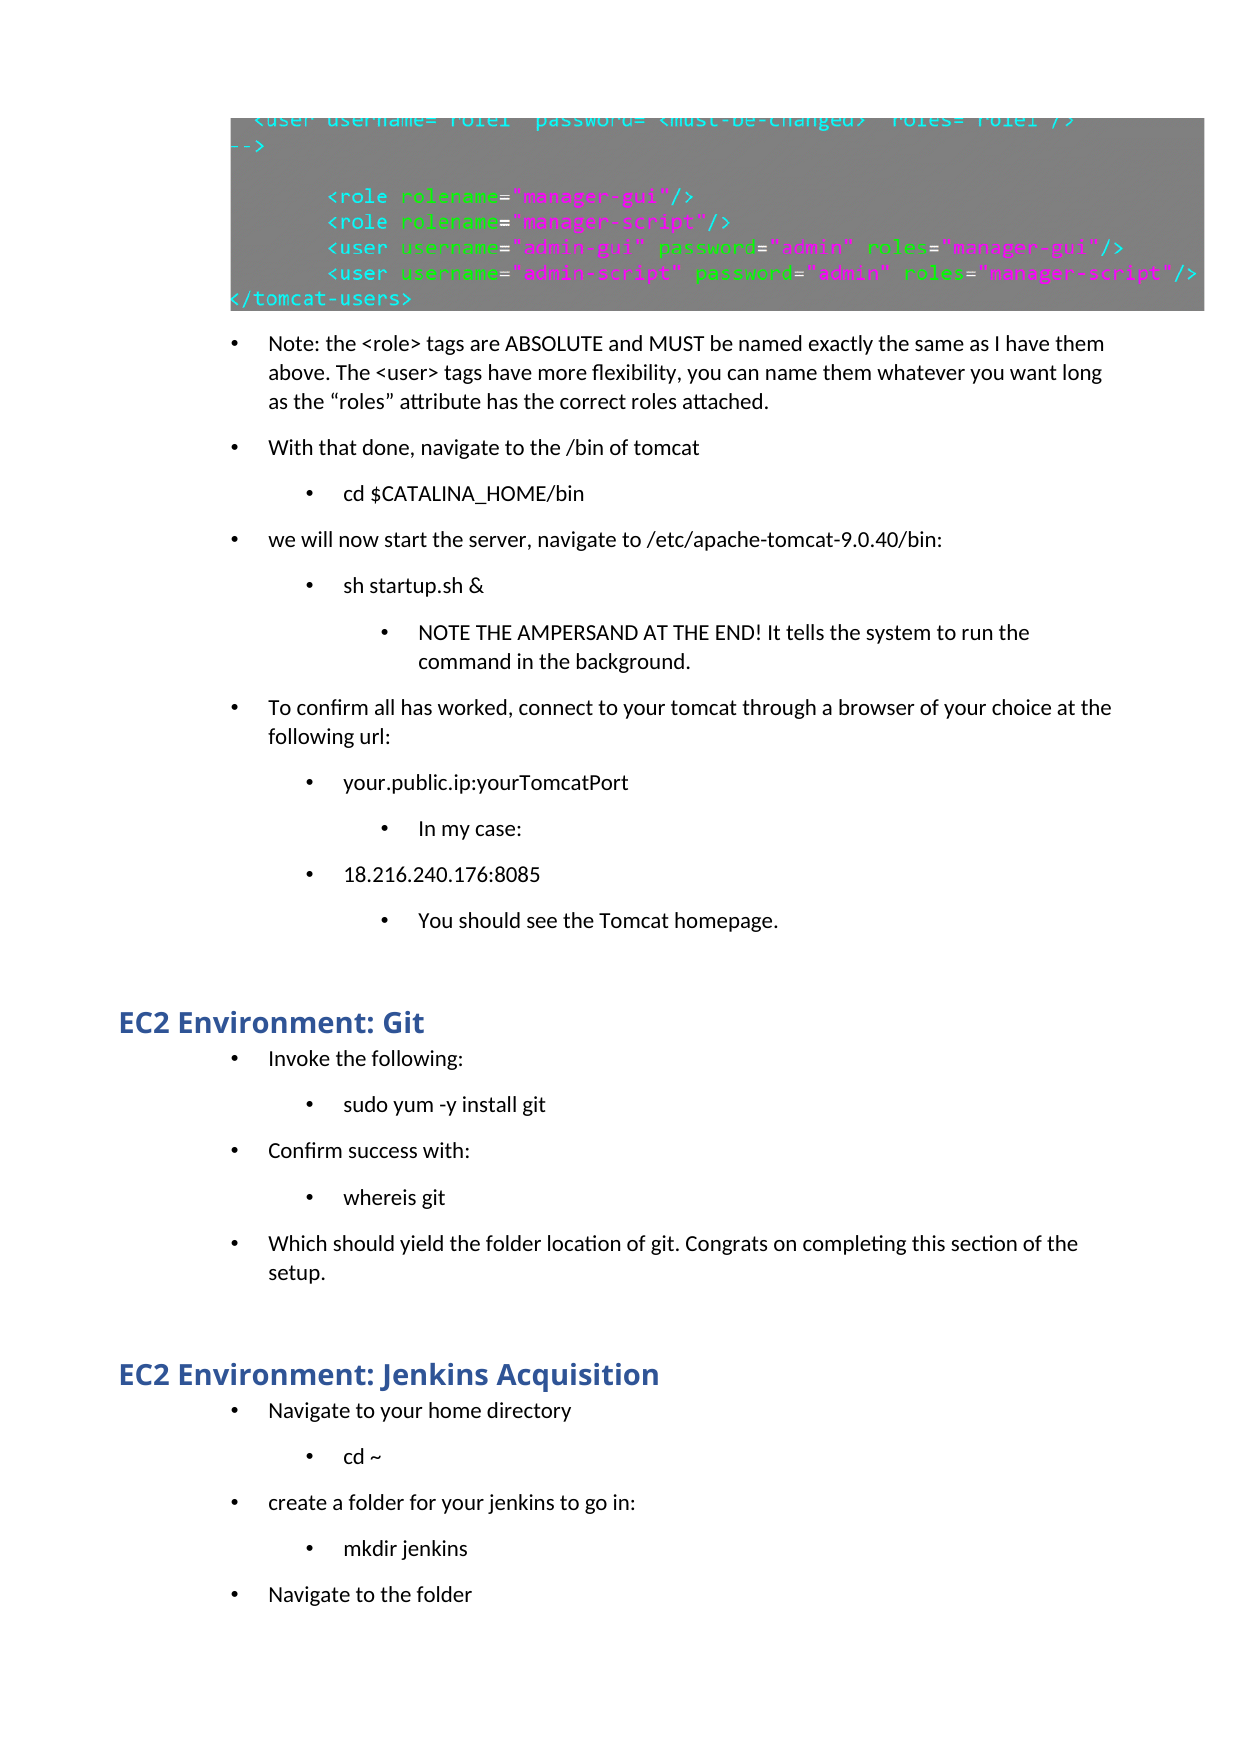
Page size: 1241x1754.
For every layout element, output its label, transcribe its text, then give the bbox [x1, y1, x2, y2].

list With that done, navigate to the /bin of tomcat [231, 433, 1122, 461]
list cd $CATALINA_HOME/bin [306, 479, 1122, 507]
list You should see the Tomcat homepage. [381, 907, 1122, 934]
text EC2 Environment: Jenkins Acquisition [118, 1354, 1122, 1394]
list Navigate to your home directory [231, 1396, 1122, 1424]
list your.public.ip:yourTomcatPort [306, 768, 1122, 796]
list whereis git [306, 1183, 1122, 1211]
list NOTE THE AMPERSAND AT THE END! It tells the system to run the command in the background. [381, 618, 1122, 675]
list create a folder for your jenkins to go in: [231, 1488, 1122, 1516]
list Which should yield the folder location of git. Congrats on completing this section of the setup. [231, 1229, 1122, 1286]
list In my case: [381, 814, 1122, 842]
list we will now start the server, navigate to /etc/apache-tomcat-9.0.40/bin: [231, 526, 1122, 553]
list Note: the <role> tags are ABSOLUTE and MUST be named exactly the same as I have them above. The <user> tags have more flexibility, you can name them whatever you want long as the “roles” attribute has the correct roles attached. [231, 329, 1122, 415]
list sh startup.sh & [306, 572, 1122, 599]
list Confirm success with: [231, 1137, 1122, 1164]
list mkdir jenkins [306, 1534, 1122, 1562]
list Invoke the following: [231, 1044, 1122, 1072]
text EC2 Environment: Git [118, 1003, 1122, 1042]
list Navigate to the folder [231, 1580, 1122, 1608]
list 18.216.240.176:8085 [306, 861, 1122, 888]
list sudo yum -y install git [306, 1091, 1122, 1118]
list cd ~ [306, 1442, 1122, 1470]
list To confirm all has worked, connect to your tomcat through a browser of your choice at the following url: [231, 693, 1122, 750]
